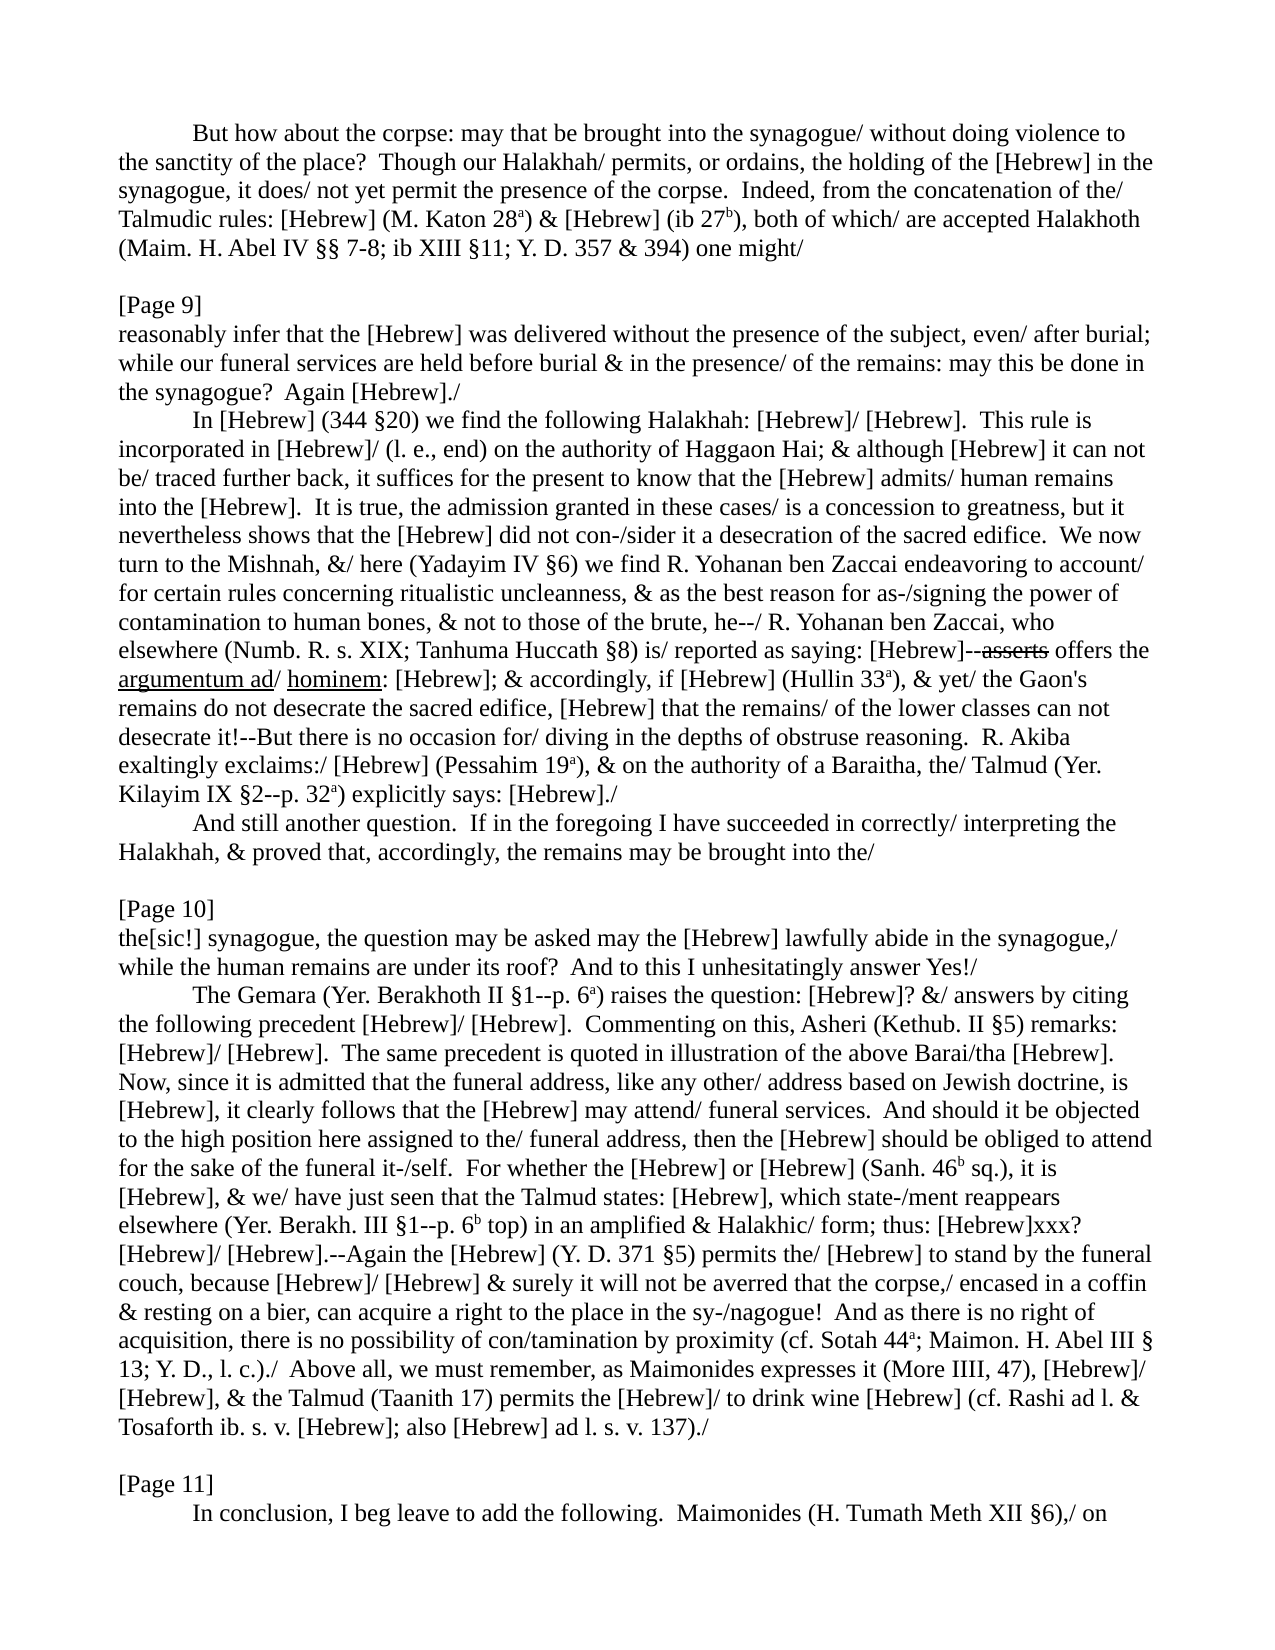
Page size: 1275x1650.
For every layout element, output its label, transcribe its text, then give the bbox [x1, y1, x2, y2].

text In conclusion, I beg leave to add the following. Maimonides (H. Tumath Meth XII §6),/ on [118, 1498, 1157, 1527]
text And still another question. If in the foregoing I have succeeded in correctly/ interpreting the Halakhah, & proved that, accordingly, the remains may be brought into the/ [118, 808, 1157, 866]
text The Gemara (Yer. Berakhoth II §1--p. 6a) raises the question: [Hebrew]? &/ answers by citing the following precedent [Hebrew]/ [Hebrew]. Commenting on this, Asheri (Kethub. II §5) remarks: [Hebrew]/ [Hebrew]. The same precedent is quoted in illustration of the above Barai/tha [Hebrew]. Now, since it is admitted that the funeral address, like any other/ address based on Jewish doctrine, is [Hebrew], it clearly follows that the [Hebrew] may attend/ funeral services. And should it be objected to the high position here assigned to the/ funeral address, then the [Hebrew] should be obliged to attend for the sake of the funeral it-/self. For whether the [Hebrew] or [Hebrew] (Sanh. 46b sq.), it is [Hebrew], & we/ have just seen that the Talmud states: [Hebrew], which state-/ment reappears elsewhere (Yer. Berakh. III §1--p. 6b top) in an amplified & Halakhic/ form; thus: [Hebrew]xxx? [Hebrew]/ [Hebrew].--Again the [Hebrew] (Y. D. 371 §5) permits the/ [Hebrew] to stand by the funeral couch, because [Hebrew]/ [Hebrew] & surely it will not be averred that the corpse,/ encased in a coffin & resting on a bier, can acquire a right to the place in the sy-/nagogue! And as there is no right of acquisition, there is no possibility of con/tamination by proximity (cf. Sotah 44a; Maimon. H. Abel III § 13; Y. D., l. c.)./ Above all, we must remember, as Maimonides expresses it (More IIII, 47), [Hebrew]/ [Hebrew], & the Talmud (Taanith 17) permits the [Hebrew]/ to drink wine [Hebrew] (cf. Rashi ad l. & Tosaforth ib. s. v. [Hebrew]; also [Hebrew] ad l. s. v. 137)./ [118, 981, 1157, 1441]
text the[sic!] synagogue, the question may be asked may the [Hebrew] lawfully abide in the synagogue,/ while the human remains are under its roof? And to this I unhesitatingly answer Yes!/ [118, 923, 1157, 981]
text [Page 9] [118, 291, 1157, 319]
text But how about the corpse: may that be brought into the synagogue/ without doing violence to the sanctity of the place? Though our Halakhah/ permits, or ordains, the holding of the [Hebrew] in the synagogue, it does/ not yet permit the presence of the corpse. Indeed, from the concatenation of the/ Talmudic rules: [Hebrew] (M. Katon 28a) & [Hebrew] (ib 27b), both of which/ are accepted Halakhoth (Maim. H. Abel IV §§ 7-8; ib XIII §11; Y. D. 357 & 394) one might/ [118, 118, 1157, 262]
text [Page 11] [118, 1469, 1157, 1498]
text In [Hebrew] (344 §20) we find the following Halakhah: [Hebrew]/ [Hebrew]. This rule is incorporated in [Hebrew]/ (l. e., end) on the authority of Haggaon Hai; & although [Hebrew] it can not be/ traced further back, it suffices for the present to know that the [Hebrew] admits/ human remains into the [Hebrew]. It is true, the admission granted in these cases/ is a concession to greatness, but it nevertheless shows that the [Hebrew] did not con-/sider it a desecration of the sacred edifice. We now turn to the Mishnah, &/ here (Yadayim IV §6) we find R. Yohanan ben Zaccai endeavoring to account/ for certain rules concerning ritualistic uncleanness, & as the best reason for as-/signing the power of contamination to human bones, & not to those of the brute, he--/ R. Yohanan ben Zaccai, who elsewhere (Numb. R. s. XIX; Tanhuma Huccath §8) is/ reported as saying: [Hebrew]--asserts offers the argumentum ad/ hominem: [Hebrew]; & accordingly, if [Hebrew] (Hullin 33a), & yet/ the Gaon's remains do not desecrate the sacred edifice, [Hebrew] that the remains/ of the lower classes can not desecrate it!--But there is no occasion for/ diving in the depths of obstruse reasoning. R. Akiba exaltingly exclaims:/ [Hebrew] (Pessahim 19a), & on the authority of a Baraitha, the/ Talmud (Yer. Kilayim IX §2--p. 32a) explicitly says: [Hebrew]./ [118, 406, 1157, 808]
text reasonably infer that the [Hebrew] was delivered without the presence of the subject, even/ after burial; while our funeral services are held before burial & in the presence/ of the remains: may this be done in the synagogue? Again [Hebrew]./ [118, 319, 1157, 406]
text [Page 10] [118, 894, 1157, 923]
